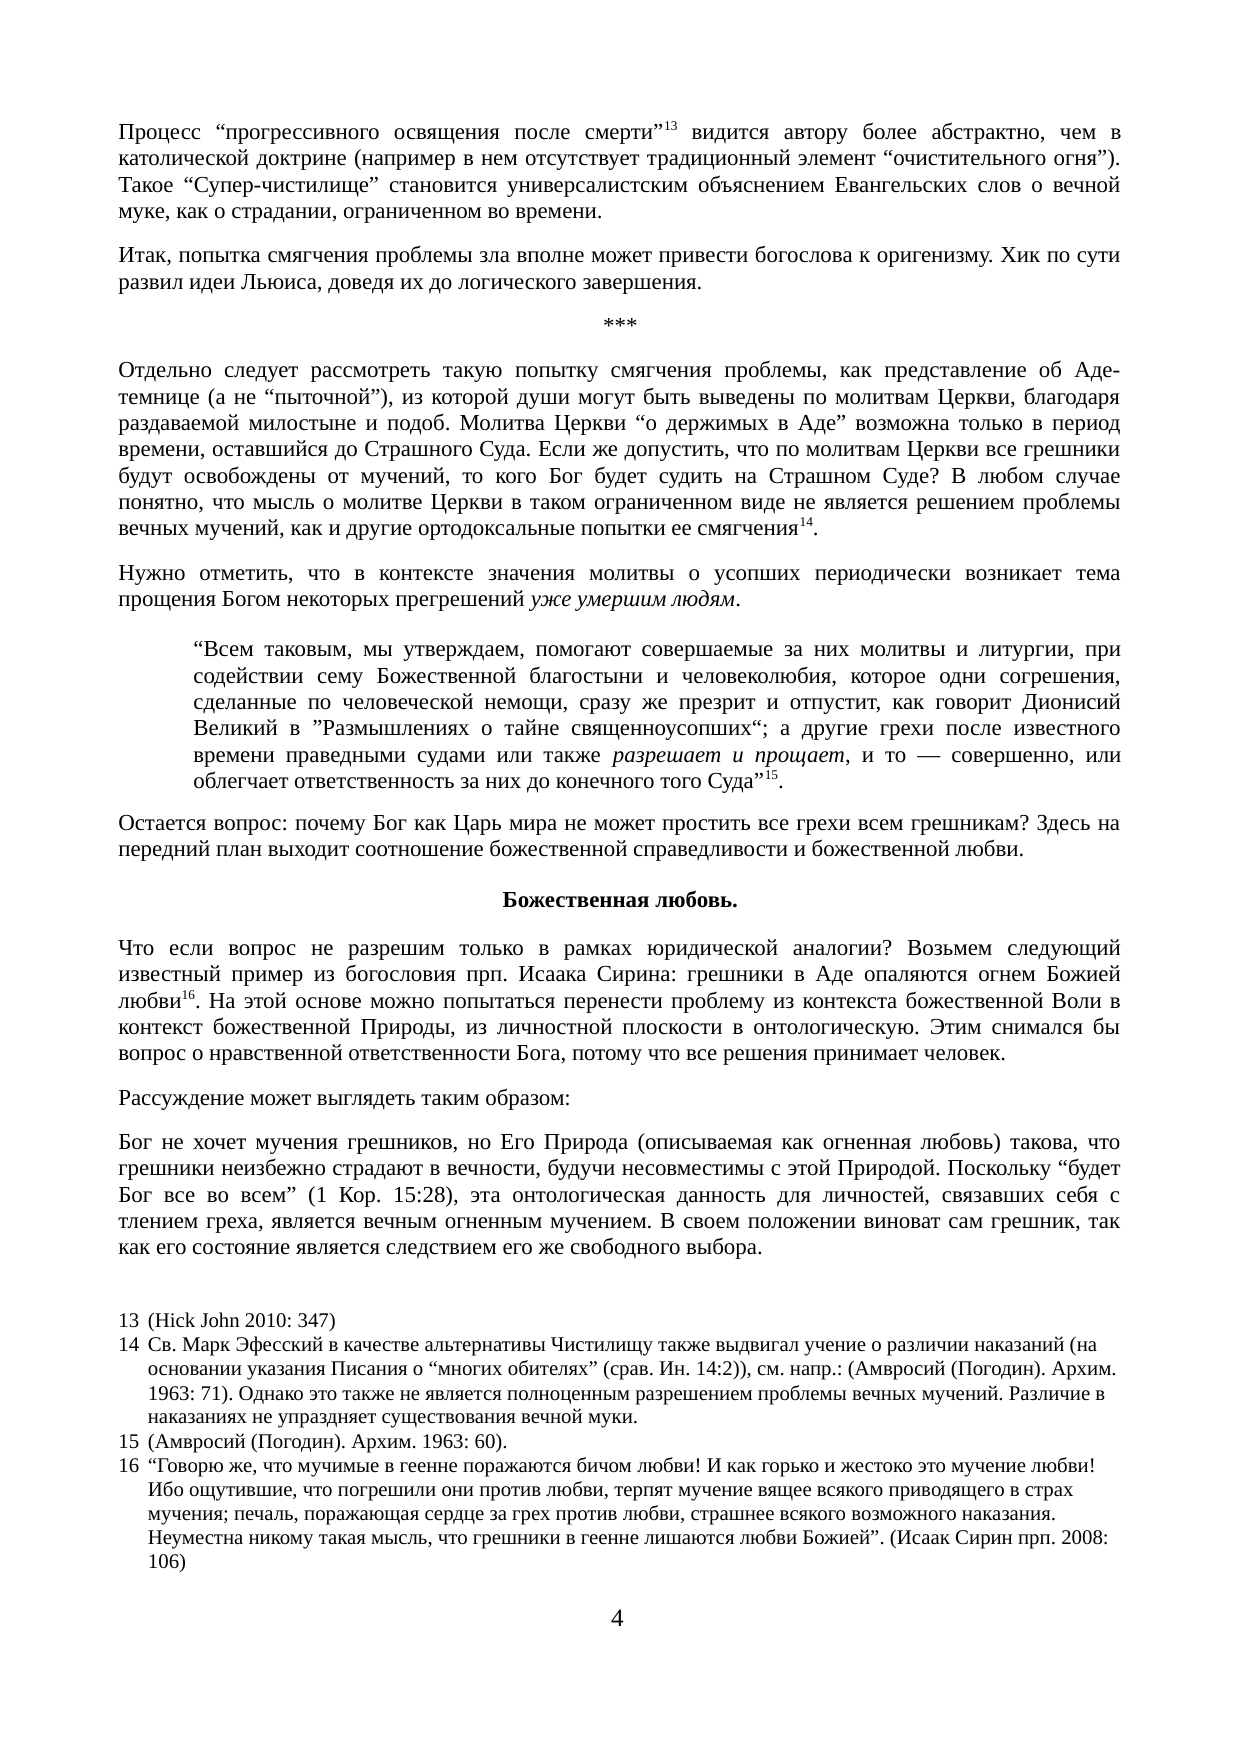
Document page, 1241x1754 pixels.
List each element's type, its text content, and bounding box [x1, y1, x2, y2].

text Нужно отметить, что в контексте значения молитвы о усопших периодически возникает тема прощения Богом некоторых прегрешений уже умершим людям. [118, 559, 1122, 611]
text “Всем таковым, мы утверждаем, помогают совершаемые за них молитвы и литургии, при содействии сему Божественной благостыни и человеколюбия, которое одни согрешения, сделанные по человеческой немощи, сразу же презрит и отпустит, как говорит Дионисий Великий в ”Размышлениях о тайне священноусопших“; а другие грехи после известного времени праведными судами или также разрешает и прощает, и то — совершенно, или облегчает ответственность за них до конечного того Суда”. [193, 635, 1122, 793]
text (Амвросий (Погодин). Архим. 1963: 60). [118, 1428, 1122, 1453]
text Отдельно следует рассмотреть такую попытку смягчения проблемы, как представление об Аде-темнице (а не “пыточной”), из которой души могут быть выведены по молитвам Церкви, благодаря раздаваемой милостыне и подоб. Молитва Церкви “о держимых в Аде” возможна только в период времени, оставшийся до Страшного Суда. Если же допустить, что по молитвам Церкви все грешники будут освобождены от мучений, то кого Бог будет судить на Страшном Суде? В любом случае понятно, что мысль о молитве Церкви в таком ограниченном виде не является решением проблемы вечных мучений, как и другие ортодоксальные попытки ее смягчения. [118, 356, 1122, 541]
text Итак, попытка смягчения проблемы зла вполне может привести богослова к оригенизму. Хик по сути развил идеи Льюиса, доведя их до логического завершения. [118, 241, 1122, 294]
text Св. Марк Эфесский в качестве альтернативы Чистилищу также выдвигал учение о различии наказаний (на основании указания Писания о “многих обителях” (срав. Ин. 14:2)), см. напр.: (Амвросий (Погодин). Архим. 1963: 71). Однако это также не является полноценным разрешением проблемы вечных мучений. Различие в наказаниях не упраздняет существования вечной муки. [118, 1332, 1122, 1428]
subtitle Божественная любовь. [118, 886, 1122, 913]
text *** [118, 312, 1122, 338]
text “Говорю же, что мучимые в геенне поражаются бичом любви! И как горько и жестоко это мучение любви! Ибо ощутившие, что погрешили они против любви, терпят мучение вящее всякого приводящего в страх мучения; печаль, поражающая сердце за грех против любви, страшнее всякого возможного наказания. Неуместна никому такая мысль, что грешники в геенне лишаются любви Божией”. (Исаак Сирин прп. 2008: 106) [118, 1453, 1122, 1573]
text (Hick John 2010: 347) [118, 1308, 1122, 1332]
text Что если вопрос не разрешим только в рамках юридической аналогии? Возьмем следующий известный пример из богословия прп. Исаака Сирина: грешники в Аде опаляются огнем Божией любви. На этой основе можно попытаться перенести проблему из контекста божественной Воли в контекст божественной Природы, из личностной плоскости в онтологическую. Этим снимался бы вопрос о нравственной ответственности Бога, потому что все решения принимает человек. [118, 934, 1122, 1066]
text Процесс “прогрессивного освящения после смерти” видится автору более абстрактно, чем в католической доктрине (например в нем отсутствует традиционный элемент “очистительного огня”). Такое “Супер-чистилище” становится универсалистским объяснением Евангельских слов о вечной муке, как о страдании, ограниченном во времени. [118, 118, 1122, 223]
text Остается вопрос: почему Бог как Царь мира не может простить все грехи всем грешникам? Здесь на передний план выходит соотношение божественной справедливости и божественной любви. [118, 808, 1122, 861]
text Рассуждение может выглядеть таким образом: [118, 1084, 1122, 1110]
text Бог не хочет мучения грешников, но Его Природа (описываемая как огненная любовь) такова, что грешники неизбежно страдают в вечности, будучи несовместимы с этой Природой. Поскольку “будет Бог все во всем” (1 Кор. 15:28), эта онтологическая данность для личностей, связавших себя с тлением греха, является вечным огненным мучением. В своем положении виноват сам грешник, так как его состояние является следствием его же свободного выбора. [118, 1128, 1122, 1260]
